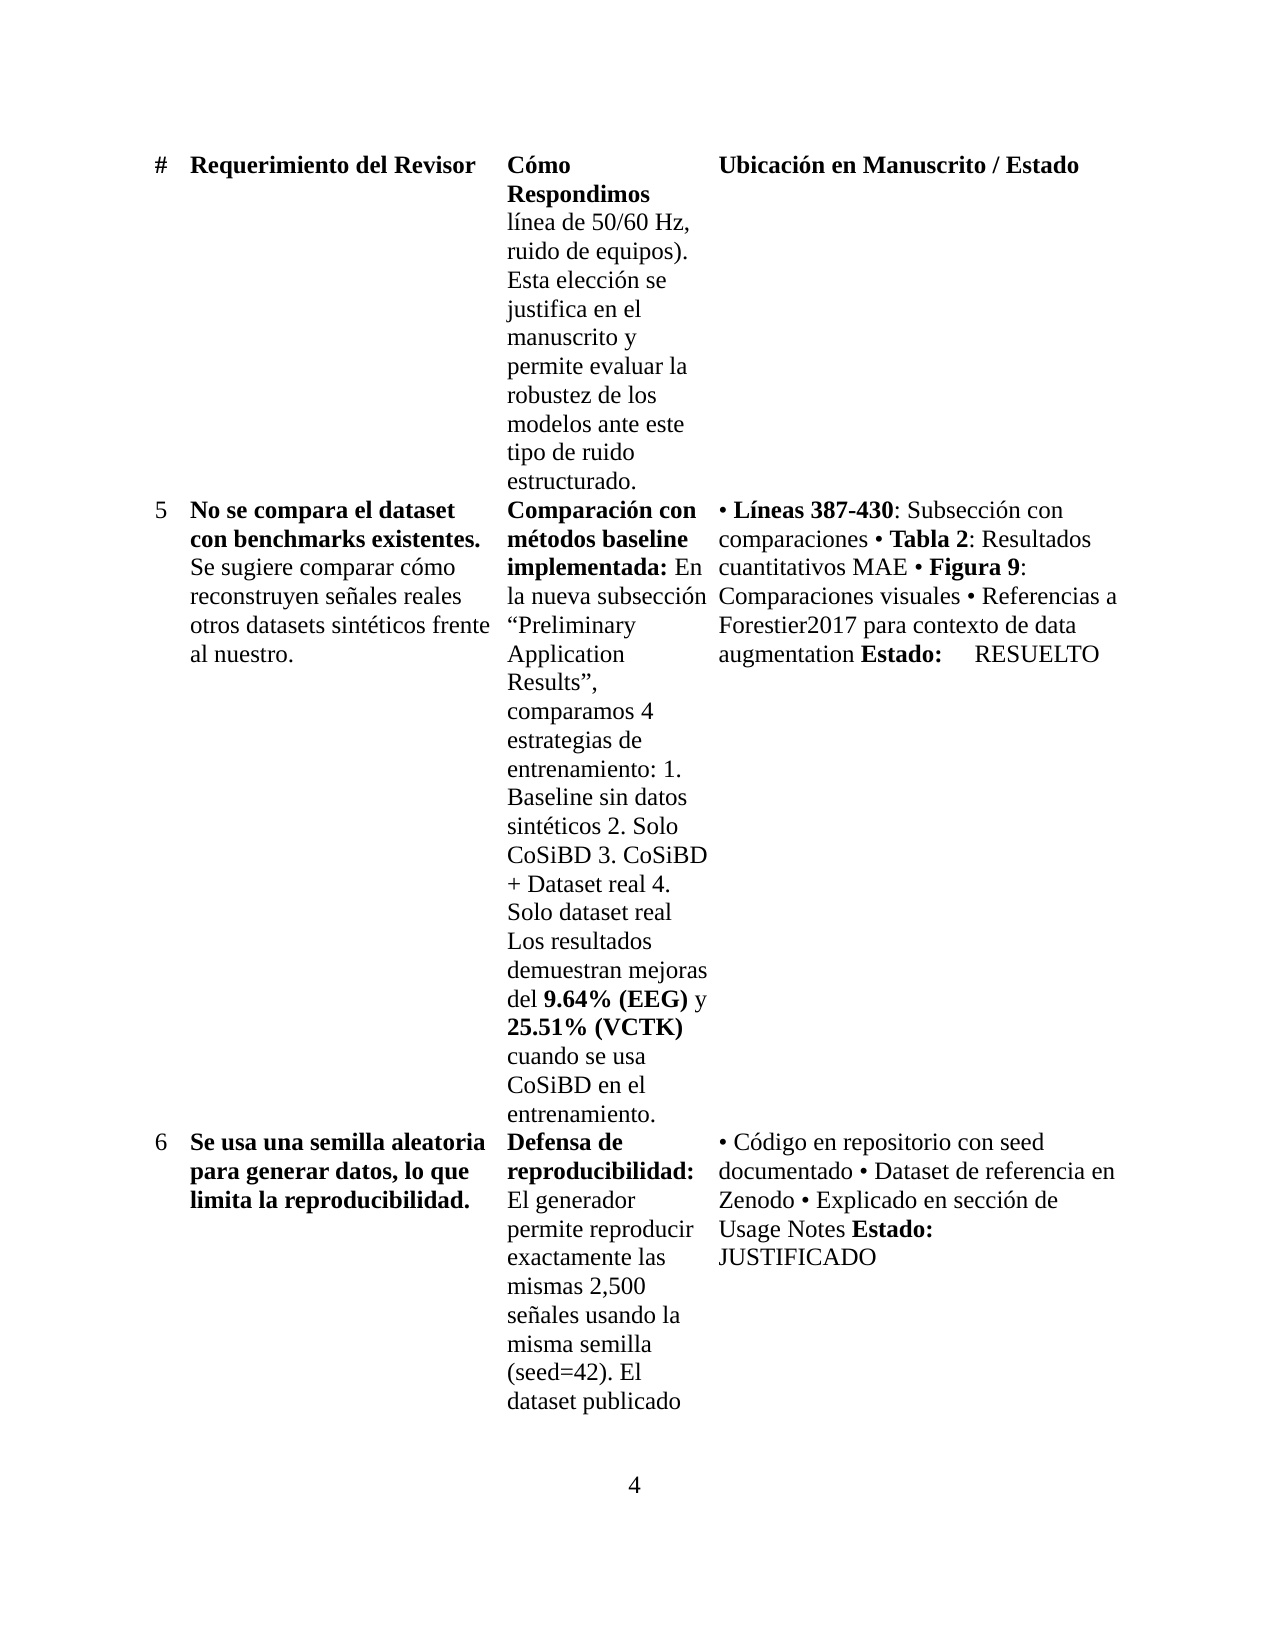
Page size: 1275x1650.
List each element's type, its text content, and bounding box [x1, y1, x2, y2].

table_cell 5 [150, 495, 185, 1127]
table_cell Defensa de reproducibilidad: El generador permite reproducir exactamente las mismas 2,500 señales usando la misma semilla (seed=42). El dataset publicado [503, 1128, 714, 1415]
table_cell 6 [150, 1128, 185, 1415]
table_header # [150, 150, 185, 207]
table_cell Se usa una semilla aleatoria para generar datos, lo que limita la reproducibilidad. [185, 1128, 502, 1415]
table_cell línea de 50/60 Hz, ruido de equipos). Esta elección se justifica en el manuscrito y permite evaluar la robustez de los modelos ante este tipo de ruido estructurado. [503, 208, 714, 495]
table_header Ubicación en Manuscrito / Estado [714, 150, 1125, 207]
table_cell • Código en repositorio con seed documentado • Dataset de referencia en Zenodo • Explicado en sección de Usage Notes Estado: ✅ JUSTIFICADO [714, 1128, 1125, 1415]
table_cell • Líneas 387-430: Subsección con comparaciones • Tabla 2: Resultados cuantitativos MAE • Figura 9: Comparaciones visuales • Referencias a Forestier2017 para contexto de data augmentation Estado: ✅ RESUELTO [714, 495, 1125, 1127]
table_cell [714, 208, 1125, 495]
table_header Requerimiento del Revisor [185, 150, 502, 207]
table_cell [185, 208, 502, 495]
table_cell No se compara el dataset con benchmarks existentes. Se sugiere comparar cómo reconstruyen señales reales otros datasets sintéticos frente al nuestro. [185, 495, 502, 1127]
table_header Cómo Respondimos [503, 150, 714, 207]
table_cell Comparación con métodos baseline implementada: En la nueva subsección “Preliminary Application Results”, comparamos 4 estrategias de entrenamiento: 1. Baseline sin datos sintéticos 2. Solo CoSiBD 3. CoSiBD + Dataset real 4. Solo dataset real Los resultados demuestran mejoras del 9.64% (EEG) y 25.51% (VCTK) cuando se usa CoSiBD en el entrenamiento. [503, 495, 714, 1127]
table_cell [150, 208, 185, 495]
